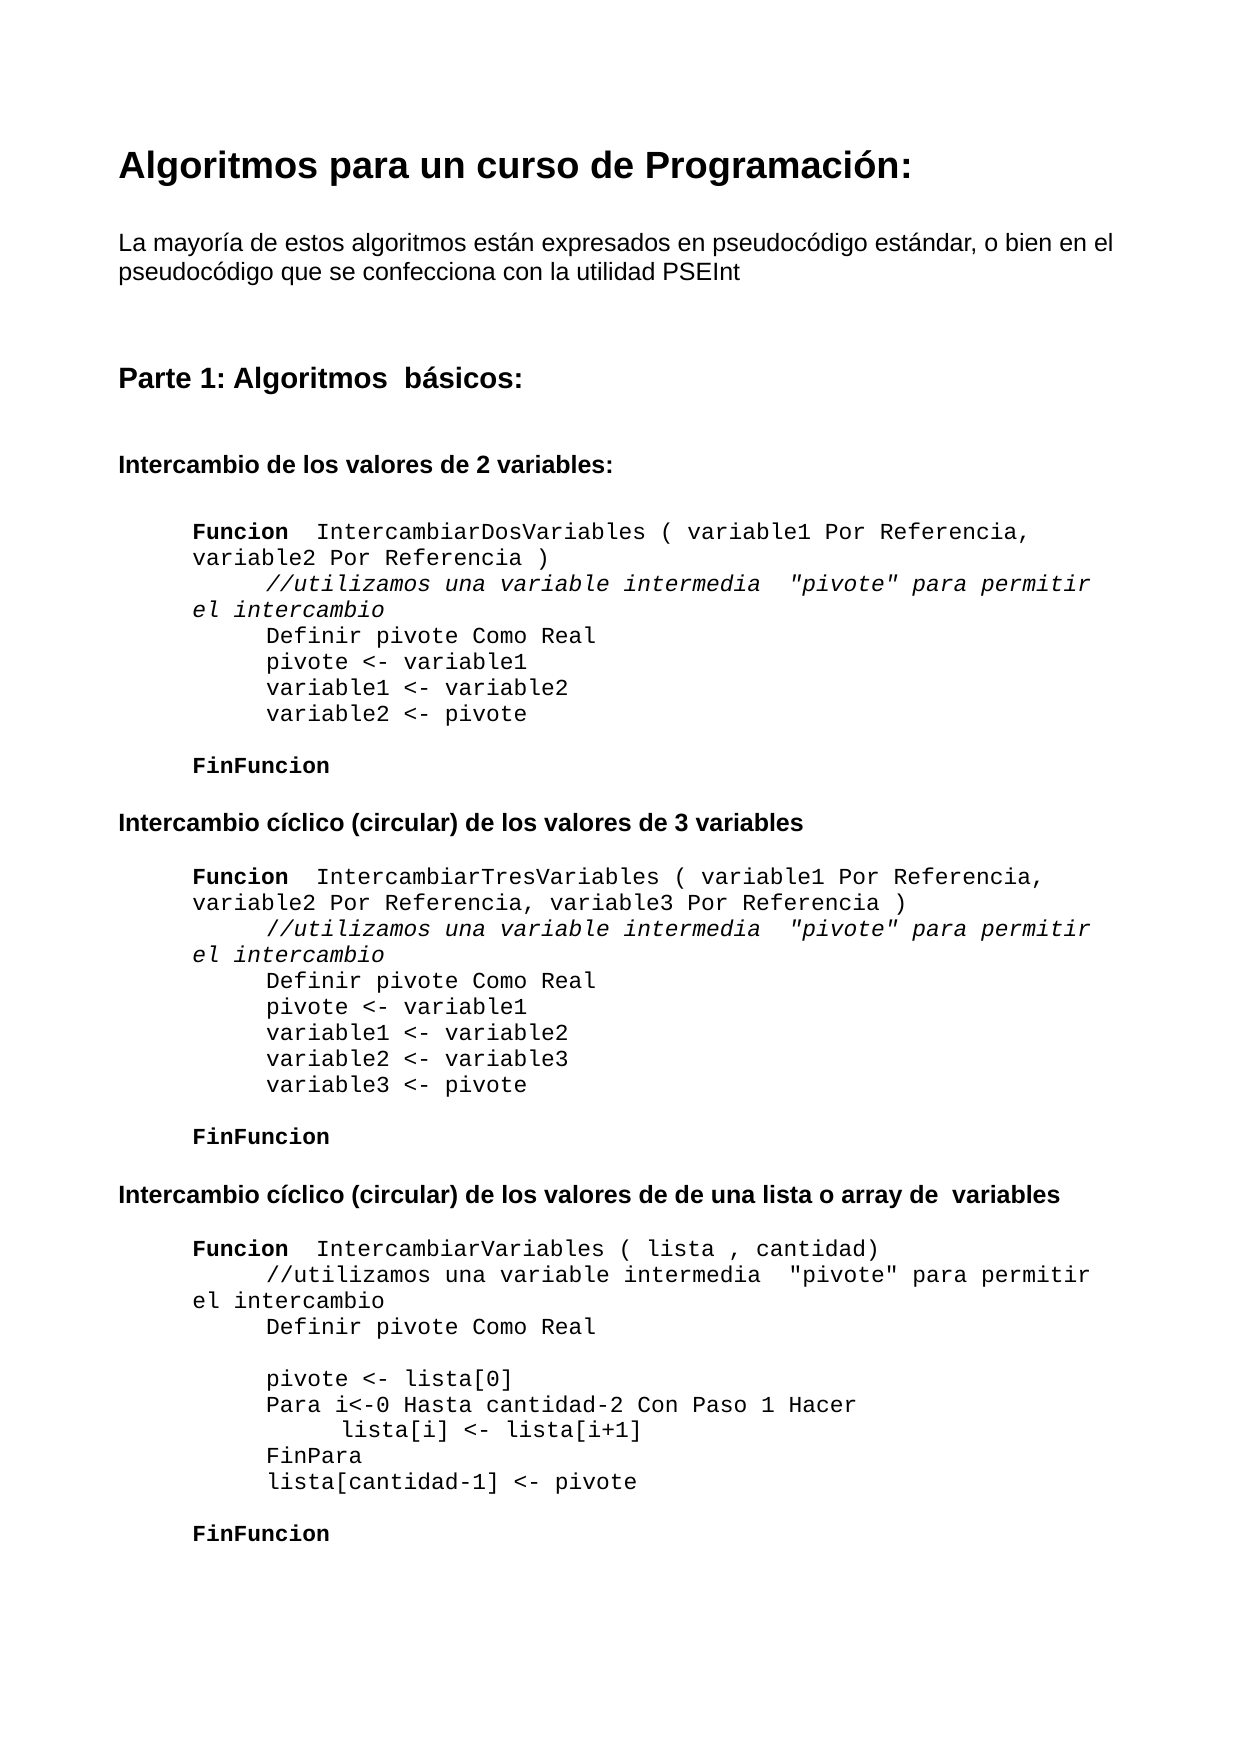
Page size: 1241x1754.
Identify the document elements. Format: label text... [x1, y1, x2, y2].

subtitle Parte 1: Algoritmos básicos: [118, 361, 1122, 395]
text Para i<-0 Hasta cantidad-2 Con Paso 1 Hacer [192, 1393, 1122, 1419]
text Intercambio cíclico (circular) de los valores de de una lista o array de variables [118, 1180, 1122, 1208]
text //utilizamos una variable intermedia "pivote" para permitir el intercambio [192, 1263, 1122, 1315]
text lista[cantidad-1] <- pivote [192, 1471, 1122, 1497]
text Definir pivote Como Real [192, 624, 1122, 650]
text lista[i] <- lista[i+1] [192, 1419, 1122, 1445]
text Funcion IntercambiarVariables ( lista , cantidad) [192, 1237, 1122, 1263]
text variable2 <- variable3 [192, 1047, 1122, 1073]
text Funcion IntercambiarDosVariables ( variable1 Por Referencia, variable2 Por Referencia ) [192, 521, 1122, 572]
text Intercambio cíclico (circular) de los valores de 3 variables [118, 808, 1122, 837]
text La mayoría de estos algoritmos están expresados en pseudocódigo estándar, o bien en el pseudocódigo que se confecciona con la utilidad PSEInt [118, 228, 1122, 286]
text variable1 <- variable2 [192, 676, 1122, 702]
text pivote <- variable1 [192, 650, 1122, 676]
subtitle Intercambio de los valores de 2 variables: [118, 451, 1122, 479]
text Definir pivote Como Real [192, 969, 1122, 995]
text pivote <- lista[0] [192, 1367, 1122, 1393]
text FinFuncion [192, 1125, 1122, 1151]
text variable1 <- variable2 [192, 1021, 1122, 1047]
text Funcion IntercambiarTresVariables ( variable1 Por Referencia, variable2 Por Referencia, variable3 Por Referencia ) [192, 866, 1122, 918]
text pivote <- variable1 [192, 995, 1122, 1021]
text FinPara [192, 1445, 1122, 1471]
text FinFuncion [192, 1523, 1122, 1548]
text //utilizamos una variable intermedia "pivote" para permitir el intercambio [192, 918, 1122, 969]
text FinFuncion [192, 754, 1122, 780]
text variable3 <- pivote [192, 1073, 1122, 1099]
text //utilizamos una variable intermedia "pivote" para permitir el intercambio [192, 572, 1122, 624]
text variable2 <- pivote [192, 702, 1122, 728]
subtitle Algoritmos para un curso de Programación: [118, 143, 1122, 187]
text Definir pivote Como Real [192, 1315, 1122, 1341]
